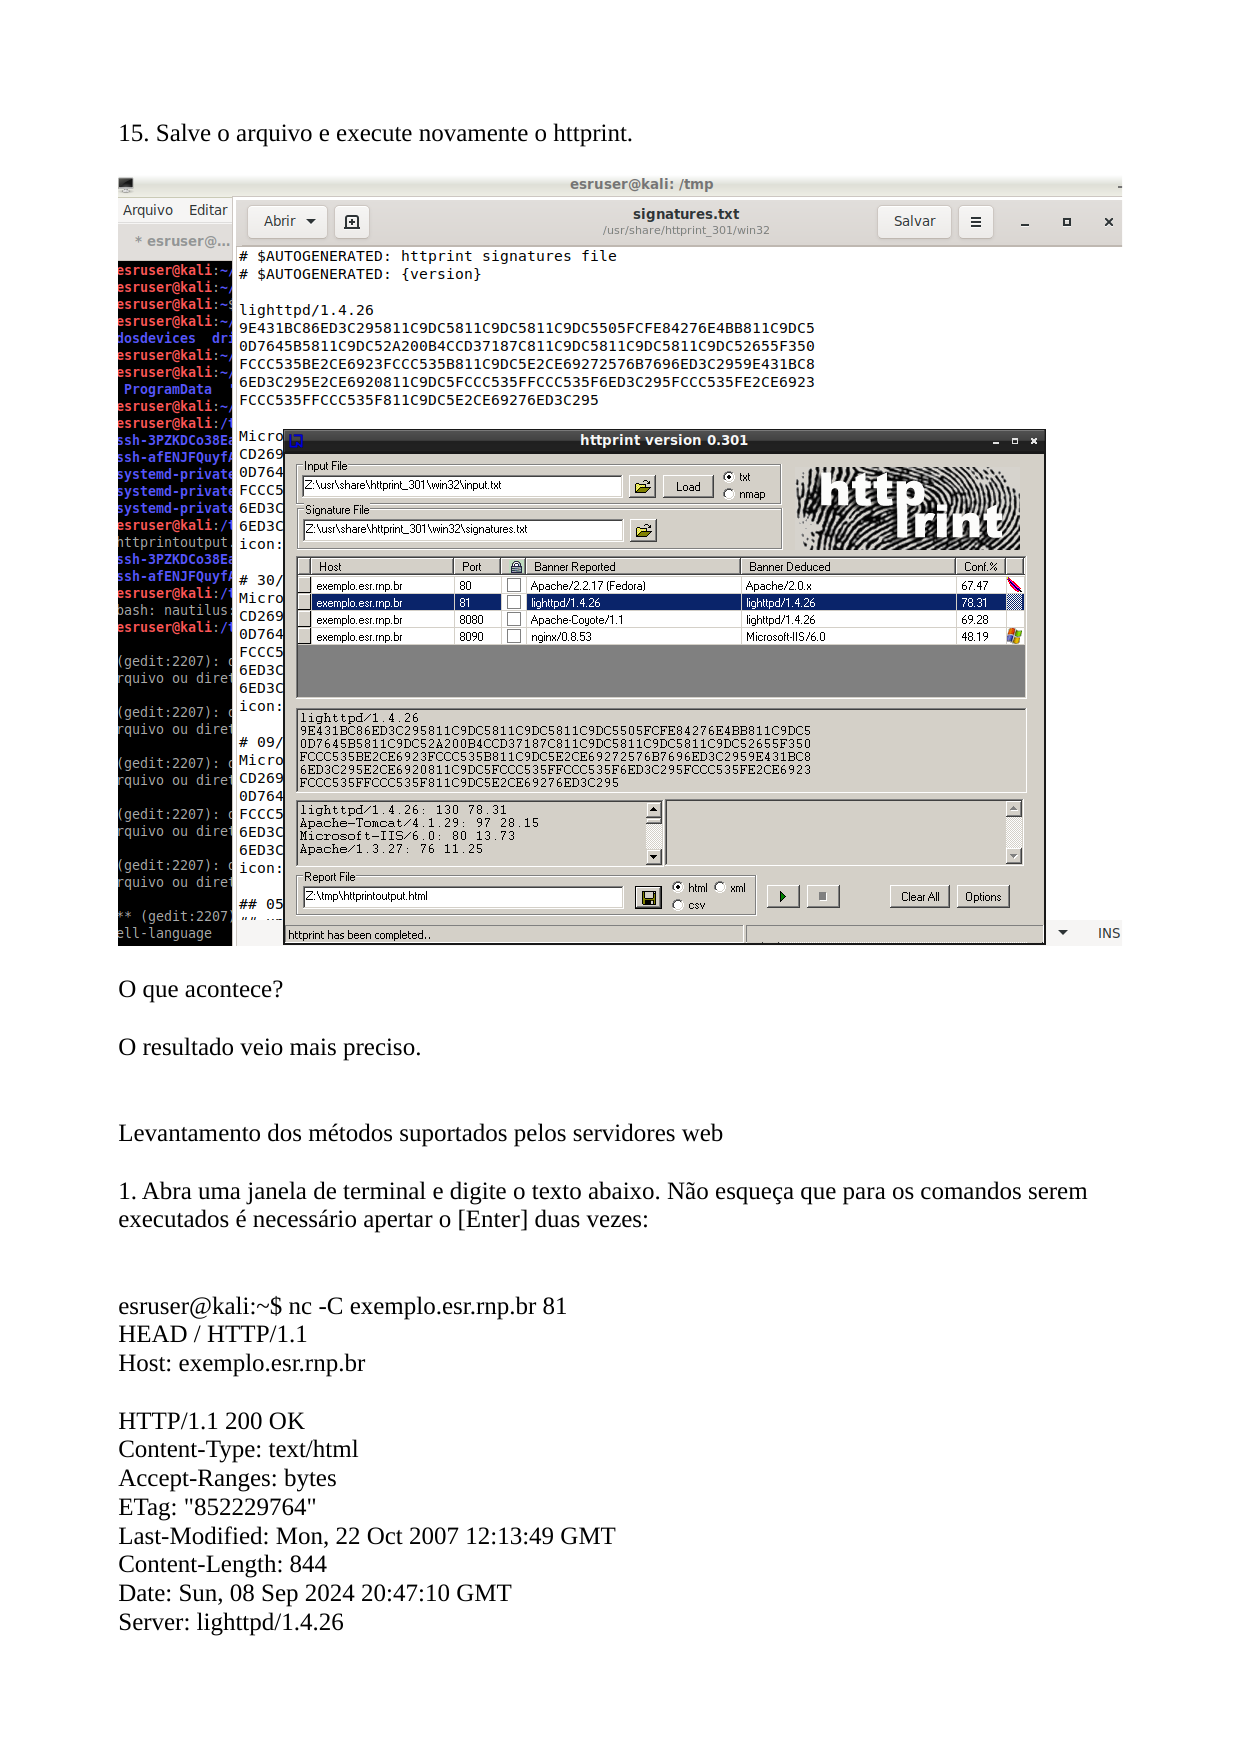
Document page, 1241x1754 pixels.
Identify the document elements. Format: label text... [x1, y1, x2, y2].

picture [118, 175, 1123, 946]
text Accept-Ranges: bytes [118, 1463, 1122, 1492]
text HEAD / HTTP/1.1 [118, 1319, 1122, 1348]
text Date: Sun, 08 Sep 2024 20:47:10 GMT [118, 1578, 1122, 1607]
text Server: lighttpd/1.4.26 [118, 1607, 1122, 1636]
text O que acontece? O resultado veio mais preciso. [118, 974, 1122, 1061]
text Last-Modified: Mon, 22 Oct 2007 12:13:49 GMT [118, 1521, 1122, 1549]
text Levantamento dos métodos suportados pelos servidores web [118, 1118, 1122, 1147]
text Content-Length: 844 [118, 1549, 1122, 1578]
text ETag: "852229764" [118, 1492, 1122, 1521]
text HTTP/1.1 200 OK [118, 1406, 1122, 1434]
text Host: exemplo.esr.rnp.br [118, 1348, 1122, 1377]
text Content-Type: text/html [118, 1434, 1122, 1463]
text 1. Abra uma janela de terminal e digite o texto abaixo. Não esqueça que para os comandos serem executados é necessário apertar o [Enter] duas vezes: [118, 1176, 1122, 1233]
text 15. Salve o arquivo e execute novamente o httprint. [118, 118, 1122, 147]
text esruser@kali:~$ nc -C exemplo.esr.rnp.br 81 [118, 1291, 1122, 1319]
